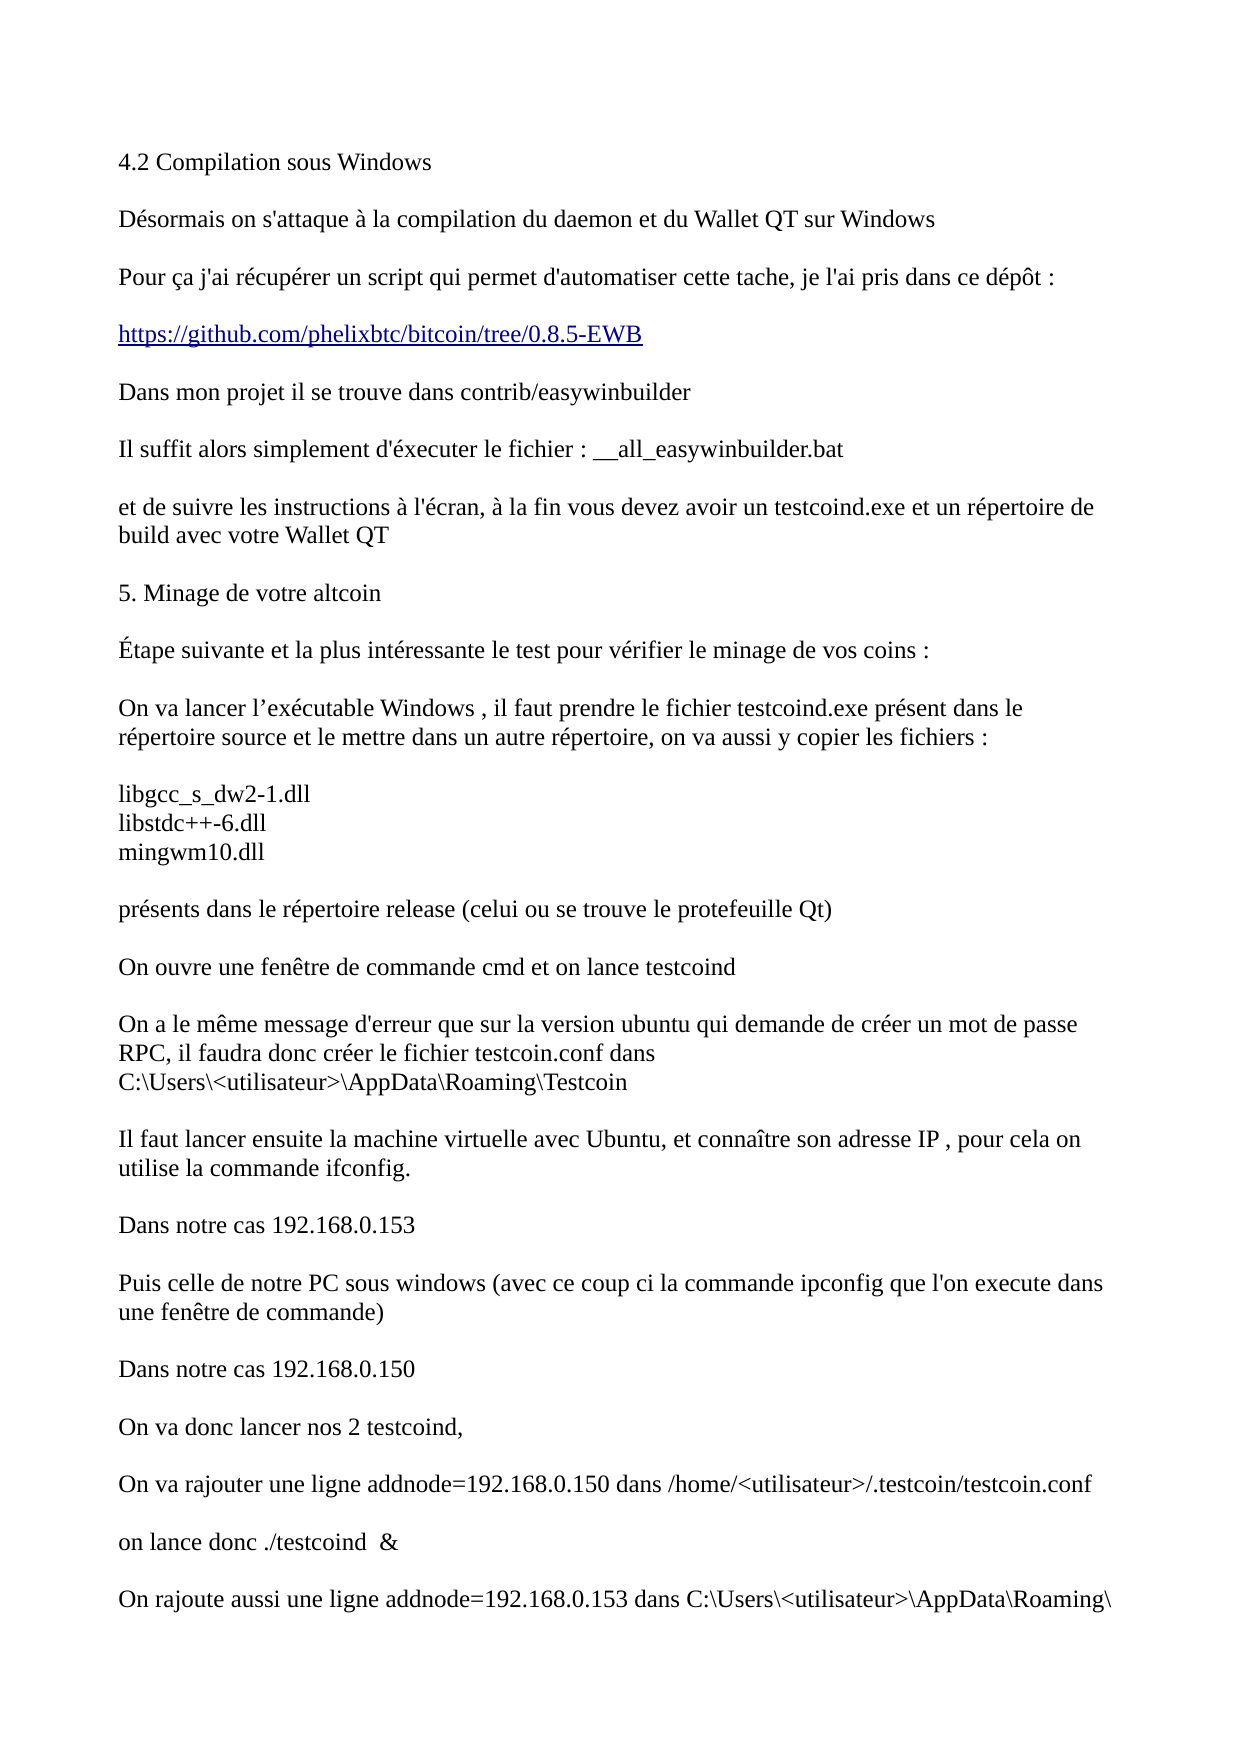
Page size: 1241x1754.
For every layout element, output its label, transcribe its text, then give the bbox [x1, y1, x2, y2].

text On va rajouter une ligne addnode=192.168.0.150 dans /home/<utilisateur>/.testcoin/testcoin.conf [118, 1469, 1122, 1498]
text Pour ça j'ai récupérer un script qui permet d'automatiser cette tache, je l'ai pris dans ce dépôt : [118, 262, 1122, 291]
text Désormais on s'attaque à la compilation du daemon et du Wallet QT sur Windows [118, 204, 1122, 233]
text présents dans le répertoire release (celui ou se trouve le protefeuille Qt) [118, 894, 1122, 923]
text Il faut lancer ensuite la machine virtuelle avec Ubuntu, et connaître son adresse IP , pour cela on utilise la commande ifconfig. [118, 1124, 1122, 1182]
text et de suivre les instructions à l'écran, à la fin vous devez avoir un testcoind.exe et un répertoire de build avec votre Wallet QT [118, 492, 1122, 549]
text mingwm10.dll [118, 837, 1122, 866]
text libstdc++-6.dll [118, 808, 1122, 837]
text Étape suivante et la plus intéressante le test pour vérifier le minage de vos coins : [118, 636, 1122, 664]
text Dans notre cas 192.168.0.150 [118, 1354, 1122, 1383]
text Il suffit alors simplement d'éxecuter le fichier : __all_easywinbuilder.bat [118, 434, 1122, 463]
text On rajoute aussi une ligne addnode=192.168.0.153 dans C:\Users\<utilisateur>\AppData\Roaming\ [118, 1584, 1122, 1613]
text On ouvre une fenêtre de commande cmd et on lance testcoind [118, 952, 1122, 981]
text C:\Users\<utilisateur>\AppData\Roaming\Testcoin [118, 1067, 1122, 1096]
text on lance donc ./testcoind & [118, 1527, 1122, 1556]
text Dans mon projet il se trouve dans contrib/easywinbuilder [118, 377, 1122, 406]
text On a le même message d'erreur que sur la version ubuntu qui demande de créer un mot de passe RPC, il faudra donc créer le fichier testcoin.conf dans [118, 1009, 1122, 1067]
text libgcc_s_dw2-1.dll [118, 779, 1122, 808]
text 5. Minage de votre altcoin [118, 578, 1122, 607]
text Dans notre cas 192.168.0.153 [118, 1211, 1122, 1239]
text On va donc lancer nos 2 testcoind, [118, 1412, 1122, 1441]
text Puis celle de notre PC sous windows (avec ce coup ci la commande ipconfig que l'on execute dans une fenêtre de commande) [118, 1268, 1122, 1326]
text https://github.com/phelixbtc/bitcoin/tree/0.8.5-EWB [118, 319, 1122, 348]
text 4.2 Compilation sous Windows [118, 147, 1122, 176]
text On va lancer l’exécutable Windows , il faut prendre le fichier testcoind.exe présent dans le répertoire source et le mettre dans un autre répertoire, on va aussi y copier les fichiers : [118, 693, 1122, 751]
